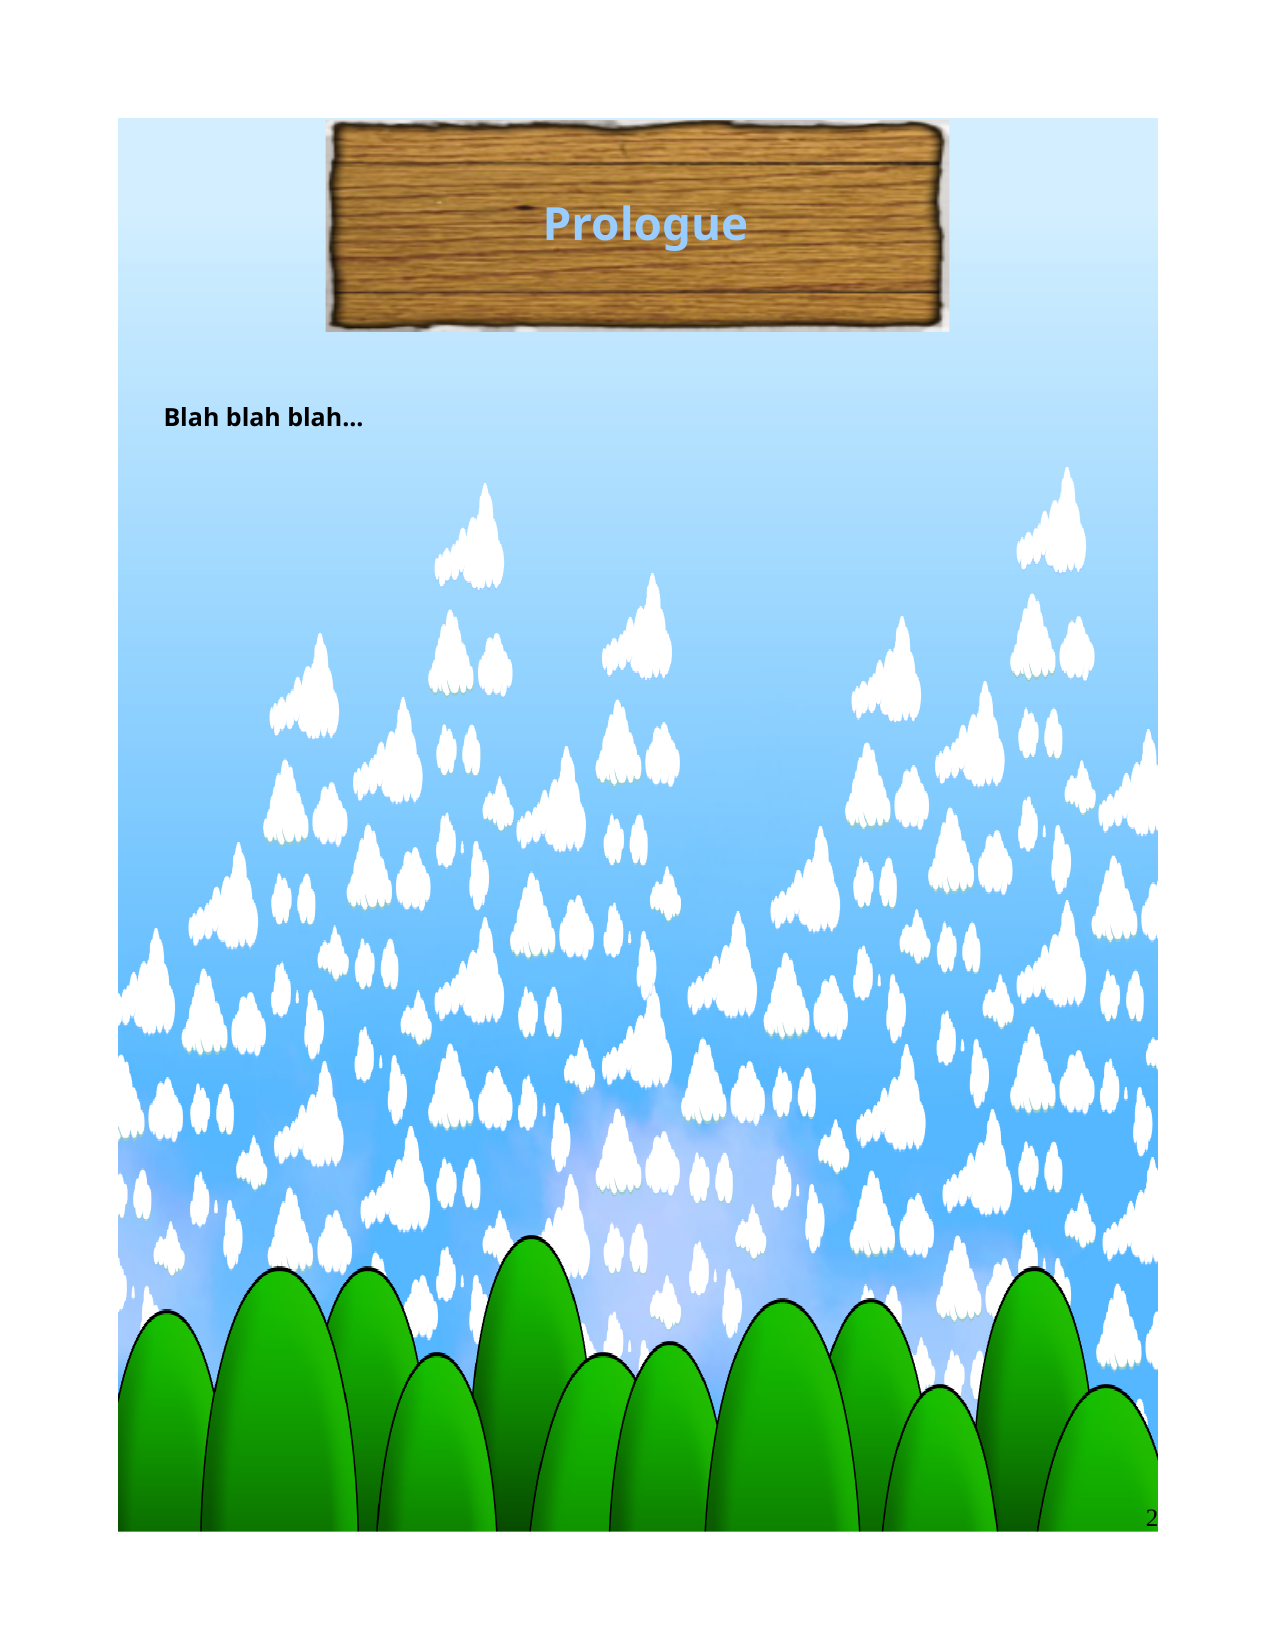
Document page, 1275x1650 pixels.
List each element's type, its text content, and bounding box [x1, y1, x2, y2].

text Blah blah blah... [163, 400, 1158, 434]
picture [118, 118, 1158, 1532]
